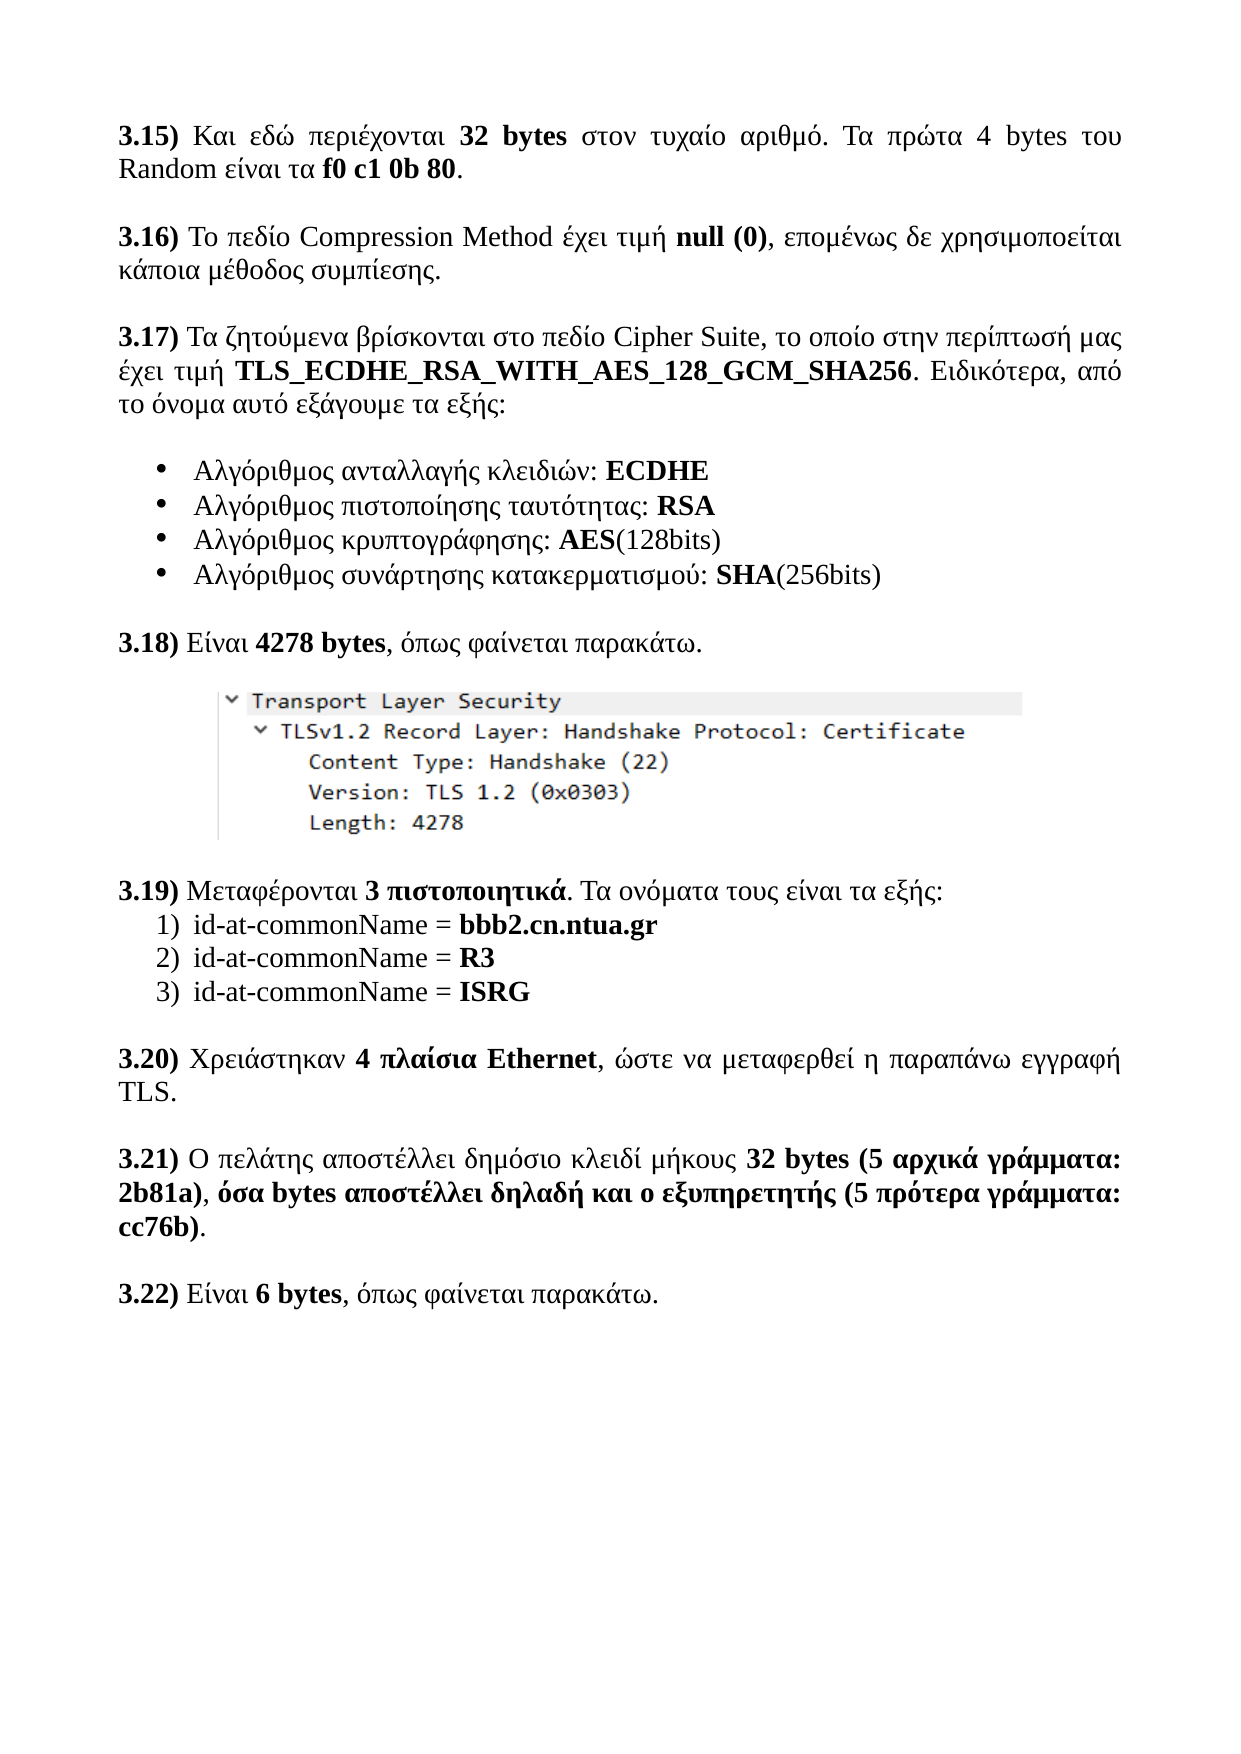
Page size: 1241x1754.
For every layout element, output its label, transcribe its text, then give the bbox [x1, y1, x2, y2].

list Αλγόριθμος πιστοποίησης ταυτότητας: RSA [156, 488, 1122, 522]
text 3.18) Είναι 4278 bytes, όπως φαίνεται παρακάτω. [118, 625, 1122, 658]
text 3.21) Ο πελάτης αποστέλλει δημόσιο κλειδί μήκους 32 bytes (5 αρχικά γράμματα: 2b81a), όσα bytes αποστέλλει δηλαδή και ο εξυπηρετητής (5 πρότερα γράμματα: cc76b). [118, 1142, 1122, 1242]
list Αλγόριθμος ανταλλαγής κλειδιών: ECDHE [156, 453, 1122, 488]
list Αλγόριθμος συνάρτησης κατακερματισμού: SHA(256bits) [156, 557, 1122, 591]
text 3.17) Τα ζητούμενα βρίσκονται στο πεδίο Cipher Suite, το οποίο στην περίπτωσή μας έχει τιμή TLS_ECDHE_RSA_WITH_AES_128_GCM_SHA256. Ειδικότερα, από το όνομα αυτό εξάγουμε τα εξής: [118, 319, 1122, 420]
text 3.22) Είναι 6 bytes, όπως φαίνεται παρακάτω. [118, 1276, 1122, 1309]
text 3.20) Χρειάστηκαν 4 πλαίσια Ethernet, ώστε να μεταφερθεί η παραπάνω εγγραφή TLS. [118, 1041, 1122, 1108]
list Αλγόριθμος κρυπτογράφησης: AES(128bits) [156, 522, 1122, 557]
list id-at-commonName = bbb2.cn.ntua.gr [156, 907, 1122, 940]
text 3.15) Και εδώ περιέχονται 32 bytes στον τυχαίο αριθμό. Τα πρώτα 4 bytes του Random είναι τα f0 c1 0b 80. [118, 118, 1122, 185]
text 3.16) Το πεδίο Compression Method έχει τιμή null (0), επομένως δε χρησιμοποείται κάποια μέθοδος συμπίεσης. [118, 219, 1122, 286]
text 3.19) Μεταφέρονται 3 πιστοποιητικά. Τα ονόματα τους είναι τα εξής: [118, 873, 1122, 907]
list id-at-commonName = ISRG [156, 974, 1122, 1007]
picture [217, 692, 1023, 840]
list id-at-commonName = R3 [156, 940, 1122, 974]
